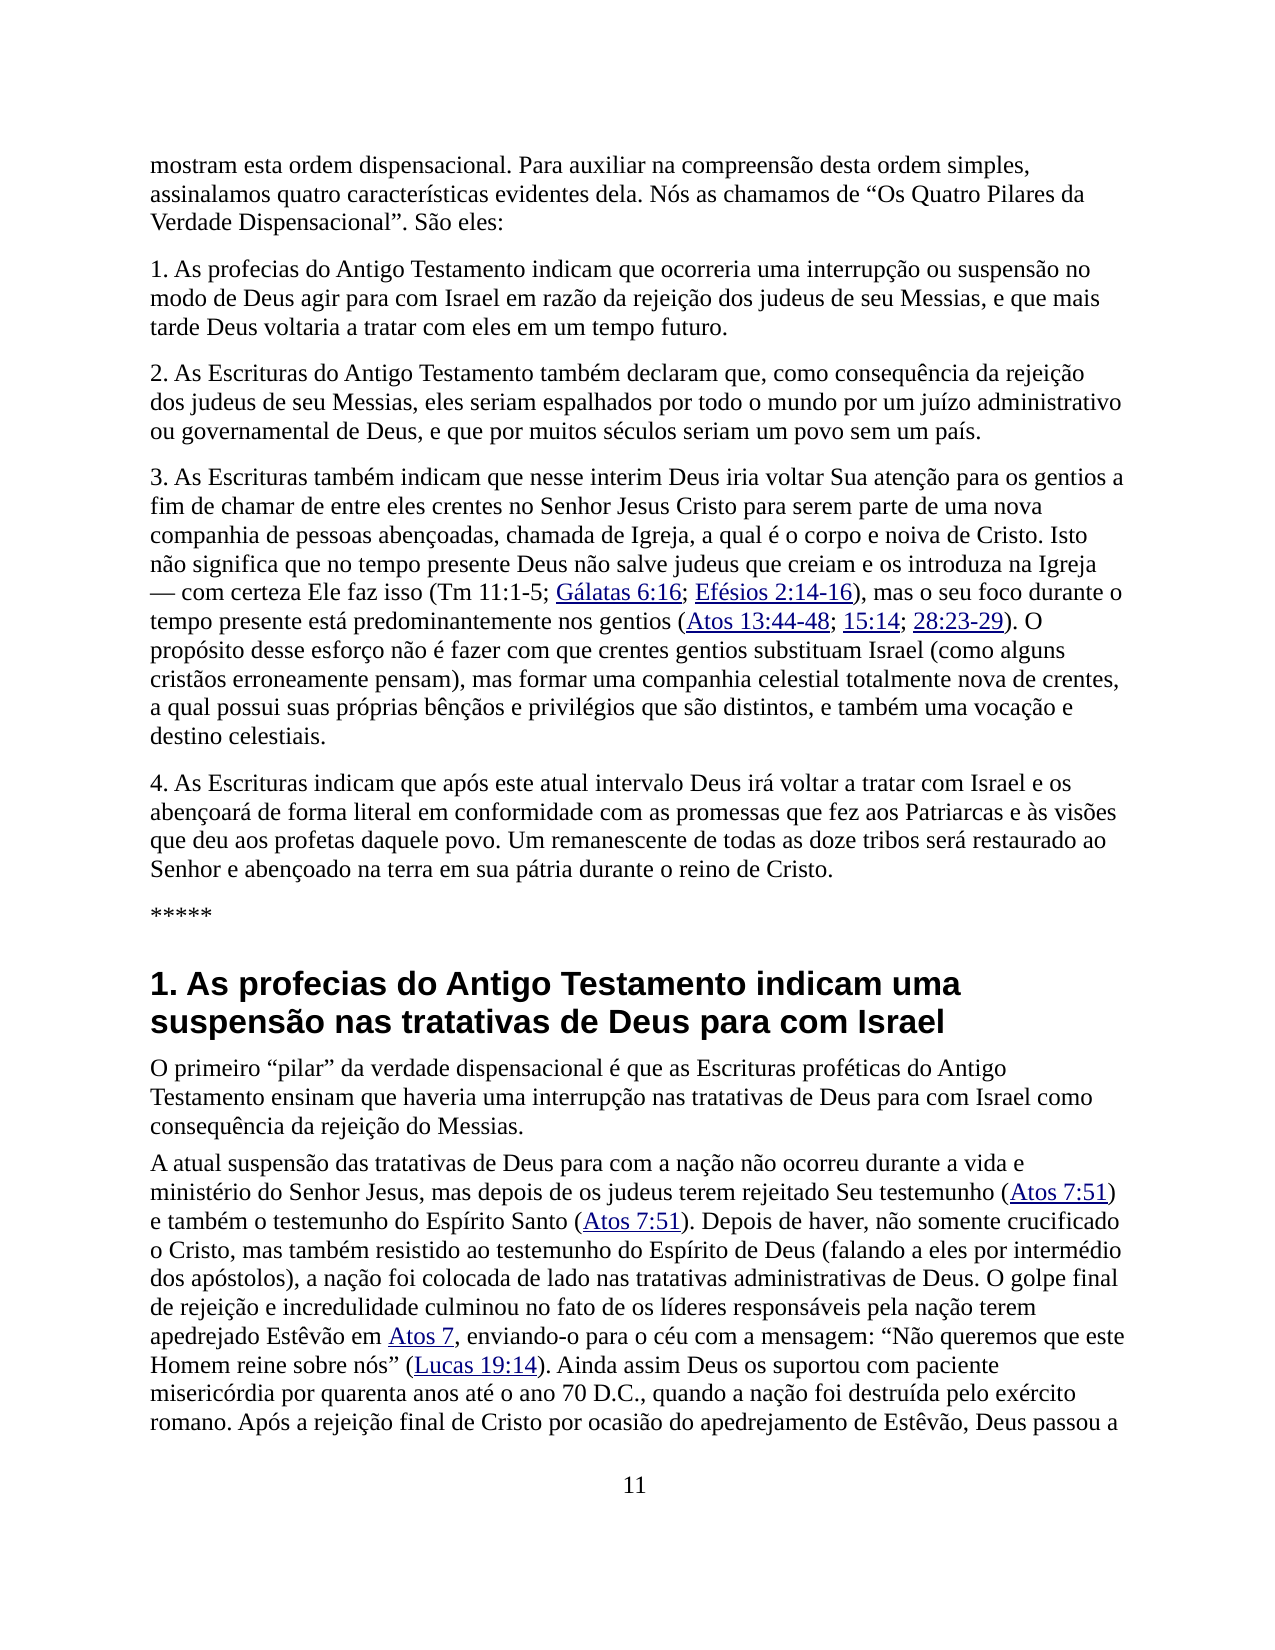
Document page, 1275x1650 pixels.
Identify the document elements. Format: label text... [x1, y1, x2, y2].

text 4. As Escrituras indicam que após este atual intervalo Deus irá voltar a tratar com Israel e os abençoará de forma literal em conformidade com as promessas que fez aos Patriarcas e às visões que deu aos profetas daquele povo. Um remanescente de todas as doze tribos será restaurado ao Senhor e abençoado na terra em sua pátria durante o reino de Cristo. [150, 768, 1125, 883]
text 3. As Escrituras também indicam que nesse interim Deus iria voltar Sua atenção para os gentios a fim de chamar de entre eles crentes no Senhor Jesus Cristo para serem parte de uma nova companhia de pessoas abençoadas, chamada de Igreja, a qual é o corpo e noiva de Cristo. Isto não significa que no tempo presente Deus não salve judeus que creiam e os introduza na Igreja — com certeza Ele faz isso (Tm 11:1-5; Gálatas 6:16; Efésios 2:14-16), mas o seu foco durante o tempo presente está predominantemente nos gentios (Atos 13:44-48; 15:14; 28:23-29). O propósito desse esforço não é fazer com que crentes gentios substituam Israel (como alguns cristãos erroneamente pensam), mas formar uma companhia celestial totalmente nova de crentes, a qual possui suas próprias bênçãos e privilégios que são distintos, e também uma vocação e destino celestiais. [150, 462, 1125, 750]
text A atual suspensão das tratativas de Deus para com a nação não ocorreu durante a vida e ministério do Senhor Jesus, mas depois de os judeus terem rejeitado Seu testemunho (Atos 7:51) e também o testemunho do Espírito Santo (Atos 7:51). Depois de haver, não somente crucificado o Cristo, mas também resistido ao testemunho do Espírito de Deus (falando a eles por intermédio dos apóstolos), a nação foi colocada de lado nas tratativas administrativas de Deus. O golpe final de rejeição e incredulidade culminou no fato de os líderes responsáveis pela nação terem apedrejado Estêvão em Atos 7, enviando-o para o céu com a mensagem: “Não queremos que este Homem reine sobre nós” (Lucas 19:14). Ainda assim Deus os suportou com paciente misericórdia por quarenta anos até o ano 70 D.C., quando a nação foi destruída pelo exército romano. Após a rejeição final de Cristo por ocasião do apedrejamento de Estêvão, Deus passou a [150, 1148, 1125, 1436]
text O primeiro “pilar” da verdade dispensacional é que as Escrituras proféticas do Antigo Testamento ensinam que haveria uma interrupção nas tratativas de Deus para com Israel como consequência da rejeição do Messias. [150, 1053, 1125, 1139]
text 1. As profecias do Antigo Testamento indicam que ocorreria uma interrupção ou suspensão no modo de Deus agir para com Israel em razão da rejeição dos judeus de seu Messias, e que mais tarde Deus voltaria a tratar com eles em um tempo futuro. [150, 254, 1125, 340]
subtitle 1. As profecias do Antigo Testamento indicam uma suspensão nas tratativas de Deus para com Israel [150, 963, 1125, 1041]
text ***** [150, 901, 1125, 929]
text 2. As Escrituras do Antigo Testamento também declaram que, como consequência da rejeição dos judeus de seu Messias, eles seriam espalhados por todo o mundo por um juízo administrativo ou governamental de Deus, e que por muitos séculos seriam um povo sem um país. [150, 358, 1125, 444]
text mostram esta ordem dispensacional. Para auxiliar na compreensão desta ordem simples, assinalamos quatro características evidentes dela. Nós as chamamos de “Os Quatro Pilares da Verdade Dispensacional”. São eles: [150, 150, 1125, 236]
